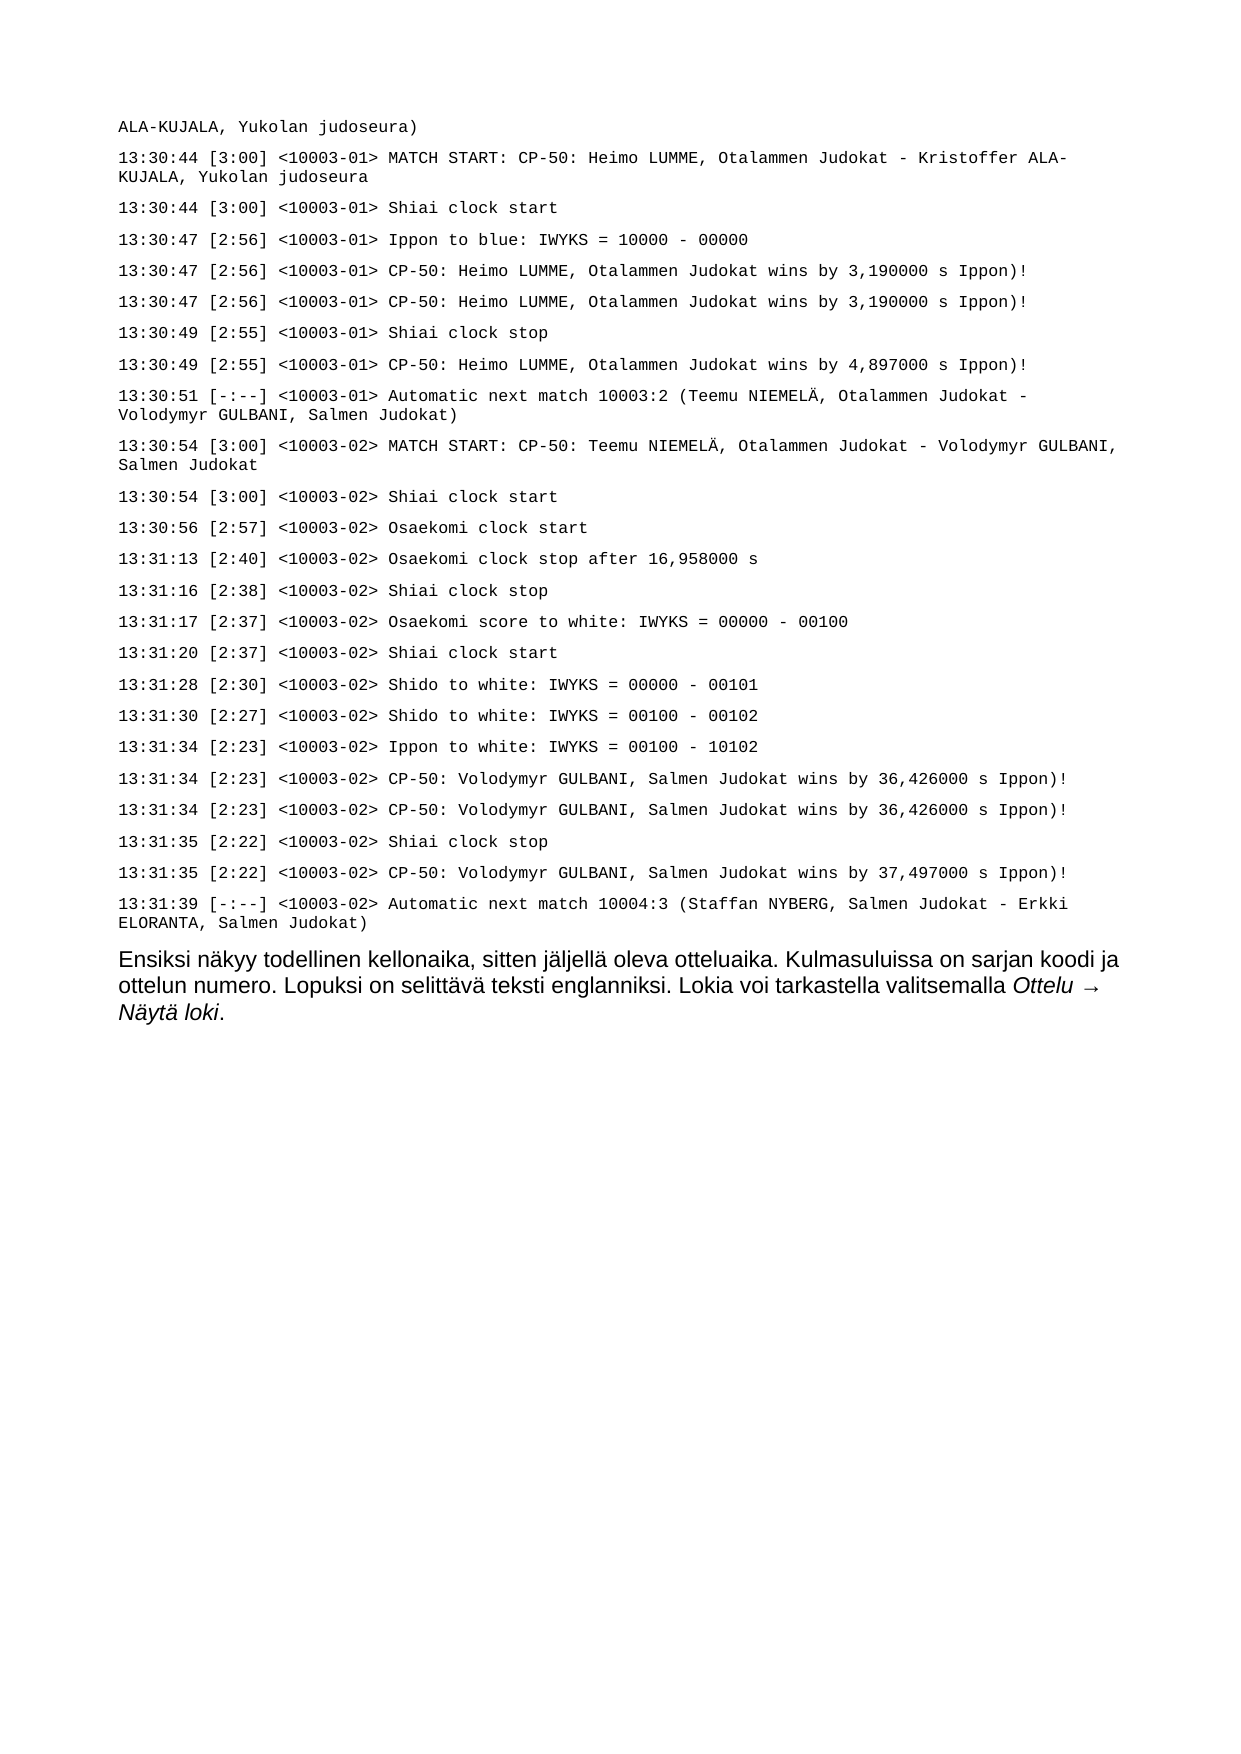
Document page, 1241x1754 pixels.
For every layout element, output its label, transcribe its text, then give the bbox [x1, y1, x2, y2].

text 13:31:34 [2:23] <10003-02> Ippon to white: IWYKS = 00100 - 10102 [118, 739, 1122, 758]
text 13:31:34 [2:23] <10003-02> CP-50: Volodymyr GULBANI, Salmen Judokat wins by 36,426000 s Ippon)! [118, 770, 1122, 789]
text 13:30:56 [2:57] <10003-02> Osaekomi clock start [118, 519, 1122, 538]
text 13:31:13 [2:40] <10003-02> Osaekomi clock stop after 16,958000 s [118, 551, 1122, 570]
text 13:31:39 [-:--] <10003-02> Automatic next match 10004:3 (Staffan NYBERG, Salmen Judokat - Erkki ELORANTA, Salmen Judokat) [118, 896, 1122, 933]
text 13:30:54 [3:00] <10003-02> Shiai clock start [118, 488, 1122, 507]
text 13:31:35 [2:22] <10003-02> CP-50: Volodymyr GULBANI, Salmen Judokat wins by 37,497000 s Ippon)! [118, 864, 1122, 883]
text 13:30:49 [2:55] <10003-01> Shiai clock stop [118, 325, 1122, 344]
text 13:30:47 [2:56] <10003-01> Ippon to blue: IWYKS = 10000 - 00000 [118, 231, 1122, 250]
text 13:30:47 [2:56] <10003-01> CP-50: Heimo LUMME, Otalammen Judokat wins by 3,190000 s Ippon)! [118, 262, 1122, 281]
text Ensiksi näkyy todellinen kellonaika, sitten jäljellä oleva otteluaika. Kulmasuluissa on sarjan koodi ja ottelun numero. Lopuksi on selittävä teksti englanniksi. Lokia voi tarkastella valitsemalla Ottelu → Näytä loki. [118, 946, 1122, 1025]
text 13:30:51 [-:--] <10003-01> Automatic next match 10003:2 (Teemu NIEMELÄ, Otalammen Judokat - Volodymyr GULBANI, Salmen Judokat) [118, 388, 1122, 426]
text 13:31:35 [2:22] <10003-02> Shiai clock stop [118, 833, 1122, 852]
text 13:31:20 [2:37] <10003-02> Shiai clock start [118, 645, 1122, 664]
text 13:31:30 [2:27] <10003-02> Shido to white: IWYKS = 00100 - 00102 [118, 708, 1122, 727]
text ALA-KUJALA, Yukolan judoseura) [118, 118, 1122, 137]
text 13:31:17 [2:37] <10003-02> Osaekomi score to white: IWYKS = 00000 - 00100 [118, 614, 1122, 632]
text 13:30:44 [3:00] <10003-01> MATCH START: CP-50: Heimo LUMME, Otalammen Judokat - Kristoffer ALA-KUJALA, Yukolan judoseura [118, 149, 1122, 187]
text 13:30:44 [3:00] <10003-01> Shiai clock start [118, 200, 1122, 218]
text 13:31:34 [2:23] <10003-02> CP-50: Volodymyr GULBANI, Salmen Judokat wins by 36,426000 s Ippon)! [118, 802, 1122, 821]
text 13:30:54 [3:00] <10003-02> MATCH START: CP-50: Teemu NIEMELÄ, Otalammen Judokat - Volodymyr GULBANI, Salmen Judokat [118, 438, 1122, 476]
text 13:30:49 [2:55] <10003-01> CP-50: Heimo LUMME, Otalammen Judokat wins by 4,897000 s Ippon)! [118, 356, 1122, 375]
text 13:31:16 [2:38] <10003-02> Shiai clock stop [118, 582, 1122, 601]
text 13:30:47 [2:56] <10003-01> CP-50: Heimo LUMME, Otalammen Judokat wins by 3,190000 s Ippon)! [118, 294, 1122, 313]
text 13:31:28 [2:30] <10003-02> Shido to white: IWYKS = 00000 - 00101 [118, 676, 1122, 695]
